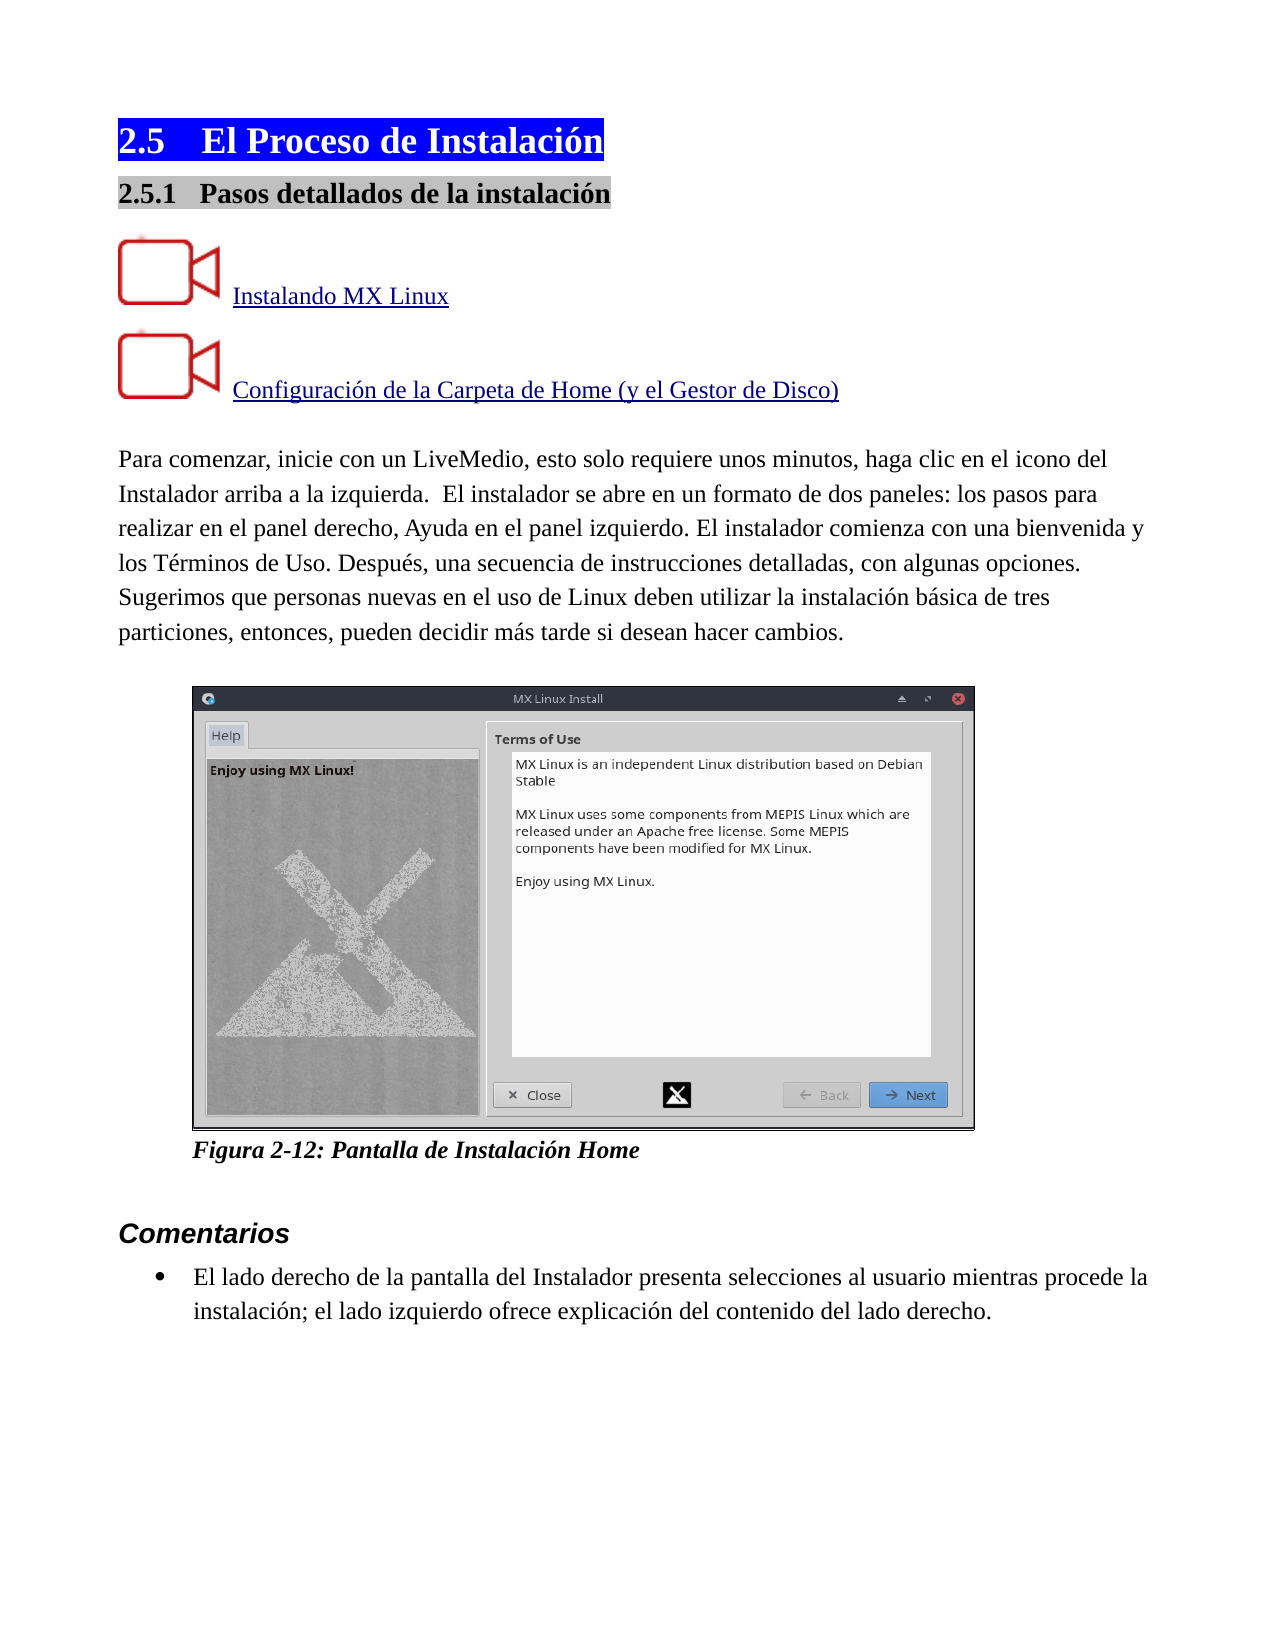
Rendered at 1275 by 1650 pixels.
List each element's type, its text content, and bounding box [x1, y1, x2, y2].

subtitle 2.5 El Proceso de Instalación [604, 118, 1157, 161]
text Para comenzar, inicie con un LiveMedio, esto solo requiere unos minutos, haga clic en el icono del Instalador arriba a la izquierda. El instalador se abre en un formato de dos paneles: los pasos para realizar en el panel derecho, Ayuda en el panel izquierdo. El instalador comienza con una bienvenida y los Términos de Uso. Después, una secuencia de instrucciones detalladas, con algunas opciones. Sugerimos que personas nuevas en el uso de Linux deben utilizar la instalación básica de tres particiones, entonces, pueden decidir más tarde si desean hacer cambios. [118, 444, 1157, 645]
list El lado derecho de la pantalla del Instalador presenta selecciones al usuario mientras procede la instalación; el lado izquierdo ofrece explicación del contenido del lado derecho. [156, 1262, 1157, 1325]
text Configuración de la Carpeta de Home (y el Gestor de Disco) [118, 316, 1157, 404]
subtitle Comentarios [118, 1217, 1157, 1249]
picture [118, 221, 220, 305]
picture [118, 315, 220, 399]
picture [193, 687, 973, 1129]
subtitle 2.5.1 Pasos detallados de la instalación [611, 176, 1157, 209]
text Instalando MX Linux [118, 222, 1157, 310]
text Figura 2-12: Pantalla de Instalación Home [118, 686, 1157, 1164]
